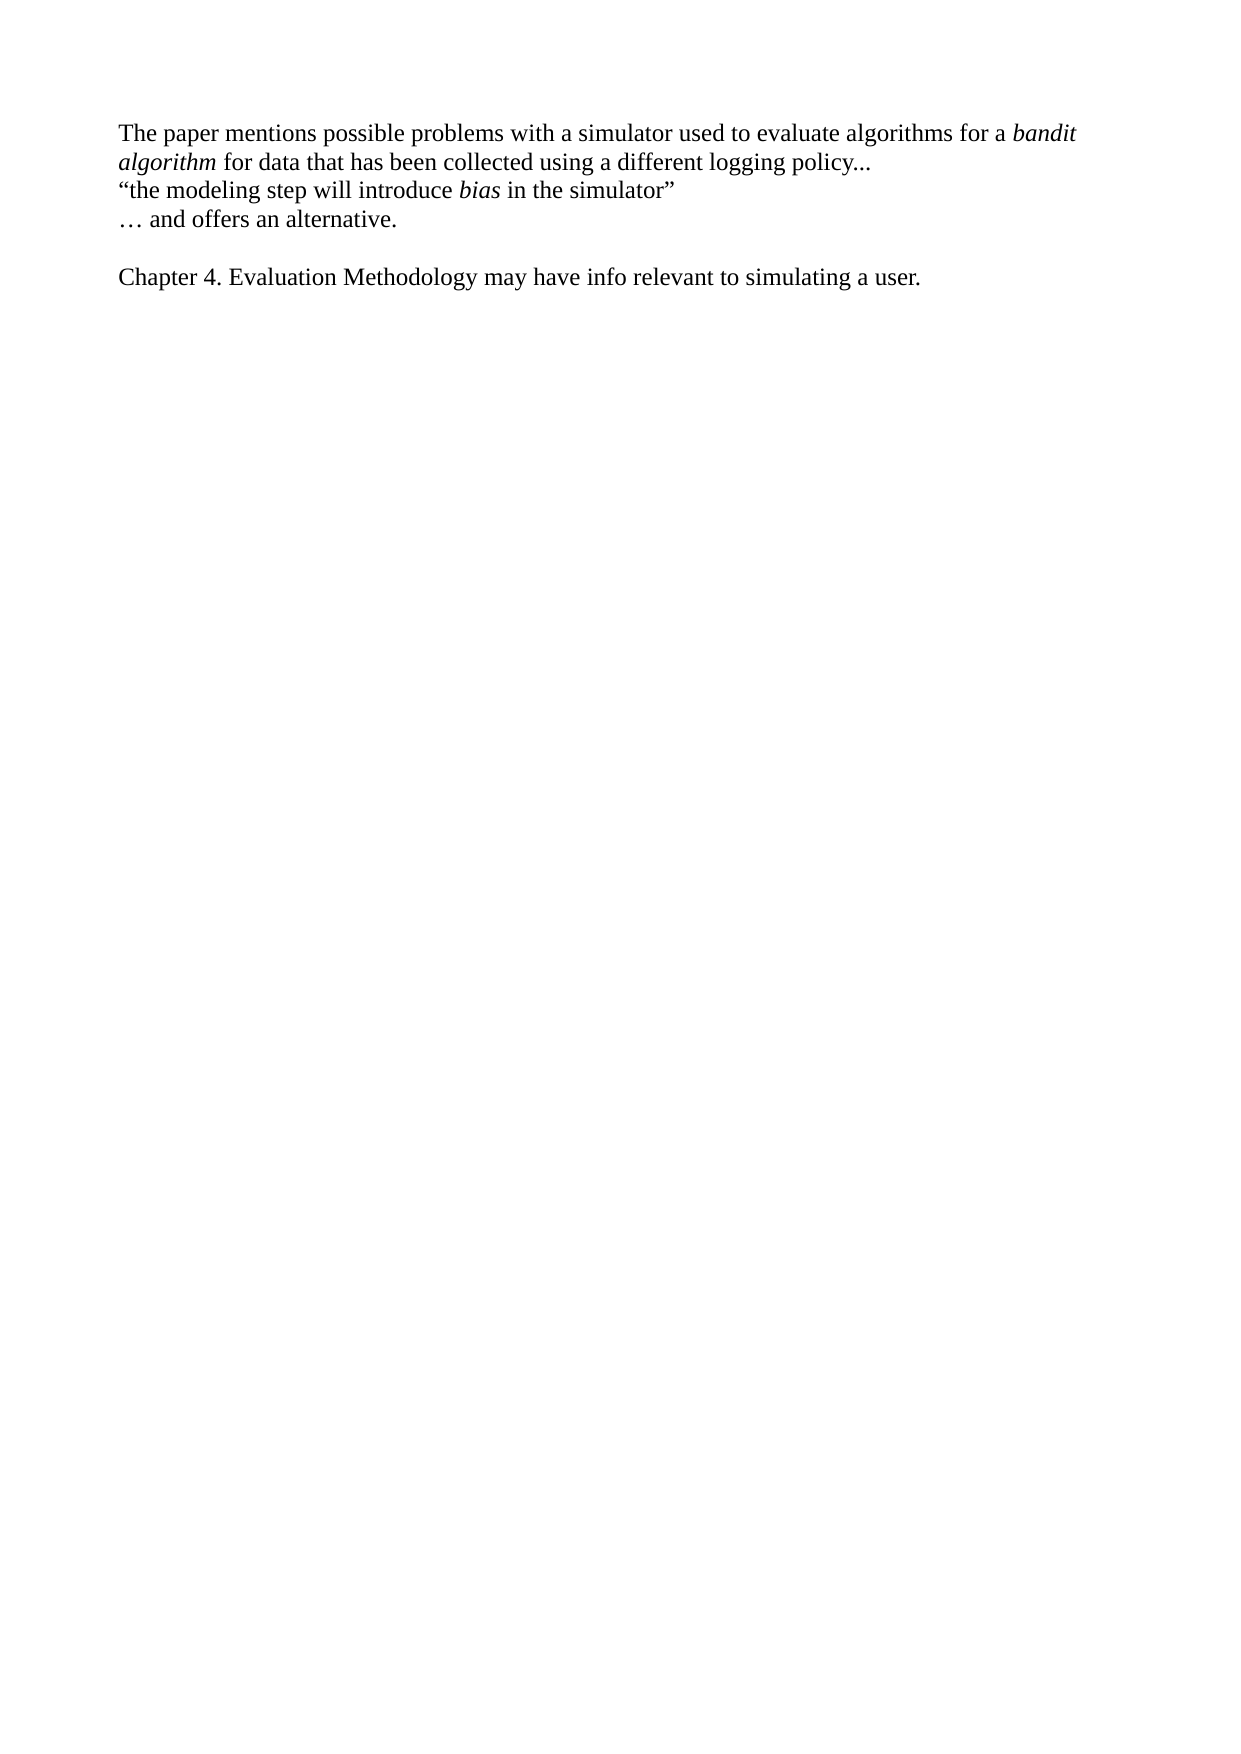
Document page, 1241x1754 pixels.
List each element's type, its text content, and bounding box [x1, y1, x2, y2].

text “the modeling step will introduce bias in the simulator” [118, 176, 1122, 204]
text The paper mentions possible problems with a simulator used to evaluate algorithms for a bandit algorithm for data that has been collected using a different logging policy... [118, 118, 1122, 176]
text … and offers an alternative. [118, 204, 1122, 233]
text Chapter 4. Evaluation Methodology may have info relevant to simulating a user. [118, 262, 1122, 291]
